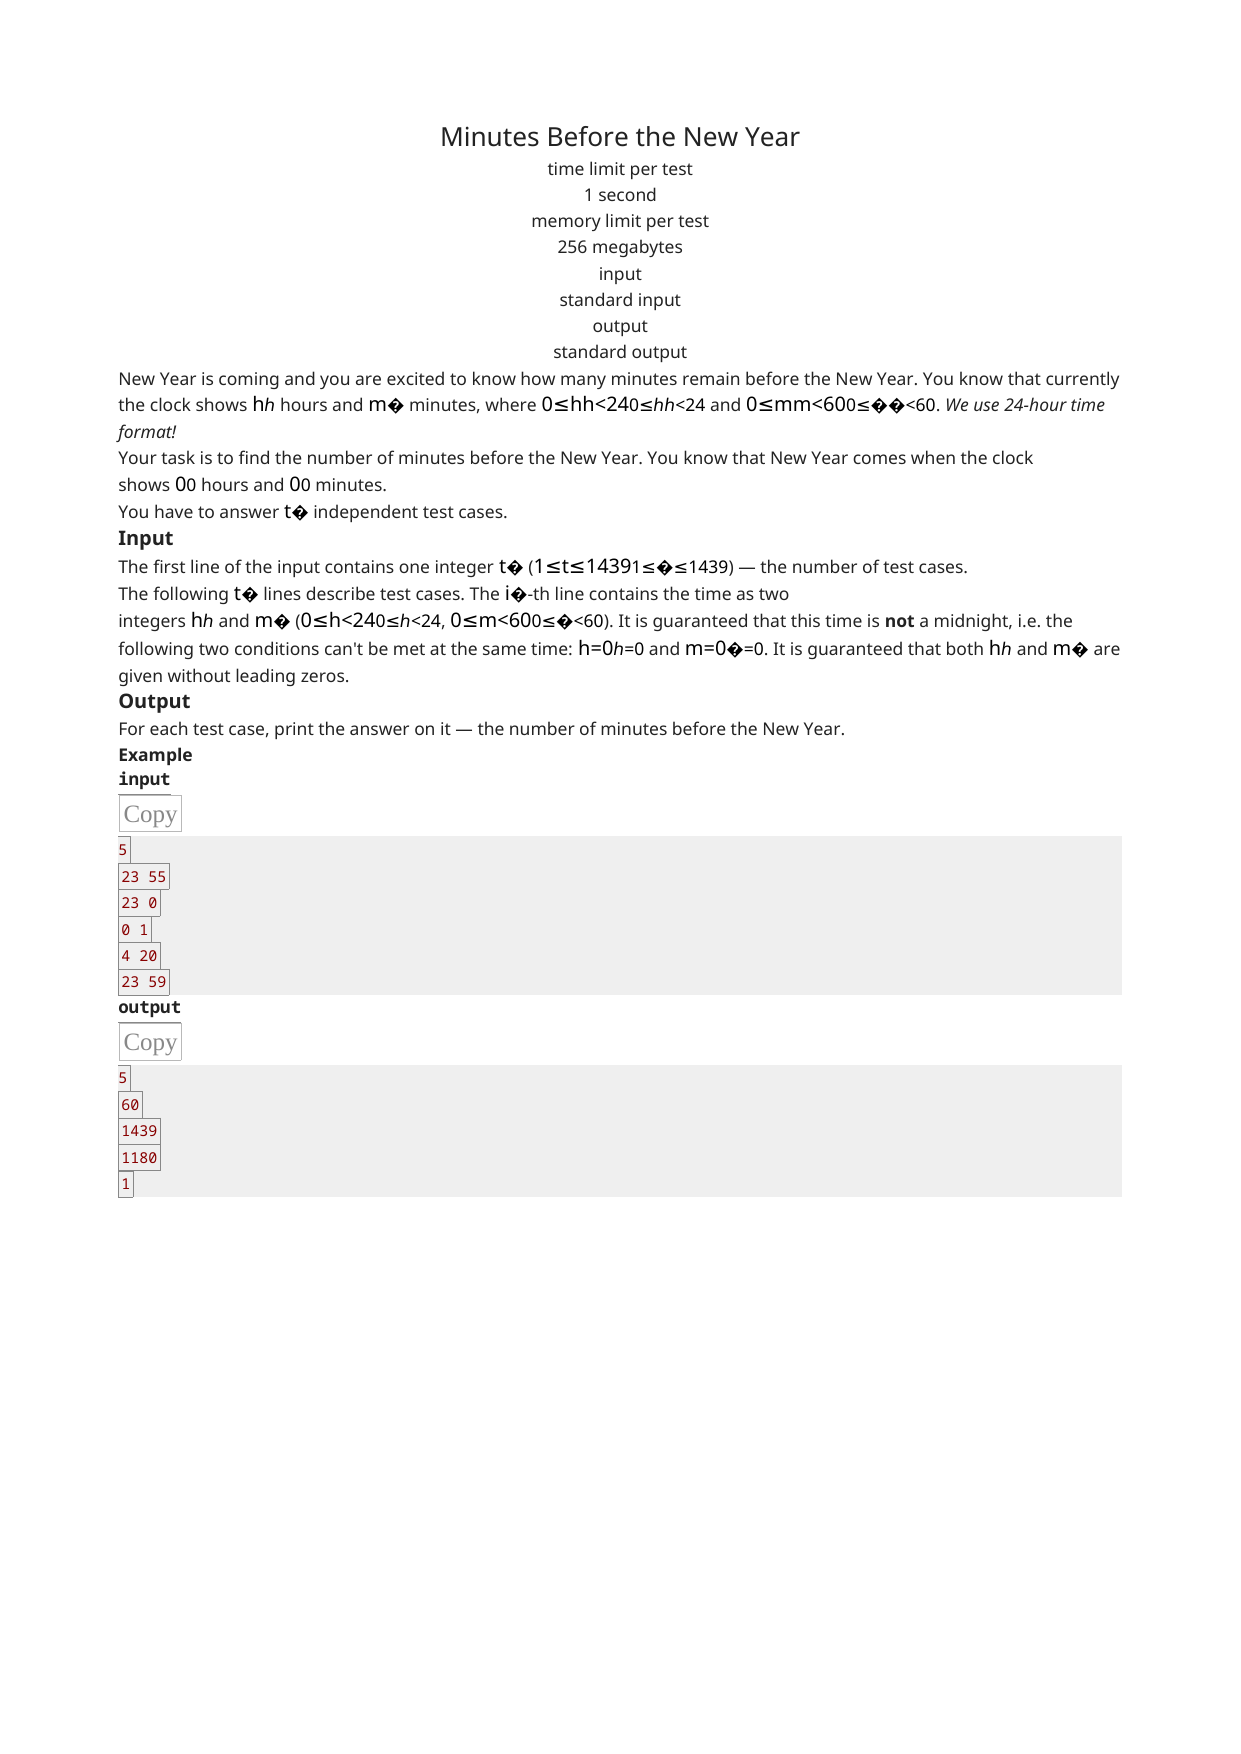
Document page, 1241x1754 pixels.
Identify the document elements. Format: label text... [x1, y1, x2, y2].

text 5 [118, 837, 130, 863]
text 0 1 [119, 917, 151, 942]
text [134, 1171, 1122, 1197]
text 60 [119, 1092, 142, 1118]
text memory limit per test [118, 206, 1122, 233]
text For each test case, print the answer on it — the number of minutes before the New Year. [118, 714, 1122, 741]
text time limit per test [118, 154, 1122, 180]
text output [118, 995, 1122, 1022]
text New Year is coming and you are excited to know how many minutes remain before the New Year. You know that currently the clock shows hℎ hours and m� minutes, where 0≤hh<240≤ℎℎ<24 and 0≤mm<600≤��<60. We use 24-hour time format! [118, 364, 1122, 444]
text 1 [119, 1172, 133, 1197]
text [161, 889, 1122, 916]
text The following t� lines describe test cases. The i�-th line contains the time as two integers hℎ and m� (0≤h<240≤ℎ<24, 0≤m<600≤�<60). It is guaranteed that this time is not a midnight, i.e. the following two conditions can't be met at the same time: h=0ℎ=0 and m=0�=0. It is guaranteed that both hℎ and m� are given without leading zeros. [118, 579, 1122, 687]
text 256 megabytes [118, 233, 1122, 259]
text [152, 916, 1122, 942]
text input [118, 767, 1122, 794]
text 4 20 [119, 943, 160, 969]
text The first line of the input contains one integer t� (1≤t≤14391≤�≤1439) — the number of test cases. [118, 552, 1122, 579]
text 1180 [119, 1145, 160, 1170]
text Copy [120, 1024, 181, 1060]
text [170, 863, 1122, 889]
text You have to answer t� independent test cases. [118, 497, 1122, 524]
text 23 55 [119, 864, 169, 889]
text standard input [118, 285, 1122, 311]
text [131, 836, 1122, 863]
text Copy [120, 796, 181, 831]
text output [118, 311, 1122, 338]
text [161, 1118, 1122, 1144]
text Input [118, 524, 1122, 552]
text [182, 1023, 1121, 1060]
text 5 [118, 1066, 130, 1091]
text 23 0 [119, 890, 160, 916]
text standard output [118, 338, 1122, 364]
text 1439 [119, 1119, 160, 1144]
text Minutes Before the New Year [118, 118, 1122, 154]
text input [118, 259, 1122, 285]
text [143, 1091, 1122, 1118]
text [131, 1065, 1122, 1091]
text [182, 795, 1121, 832]
text [161, 1144, 1122, 1171]
text [170, 969, 1122, 995]
text [161, 942, 1122, 969]
text Example [118, 741, 1122, 767]
text 1 second [118, 180, 1122, 206]
text 23 59 [119, 970, 169, 995]
text Output [118, 687, 1122, 714]
text Your task is to find the number of minutes before the New Year. You know that New Year comes when the clock shows 00 hours and 00 minutes. [118, 444, 1122, 497]
